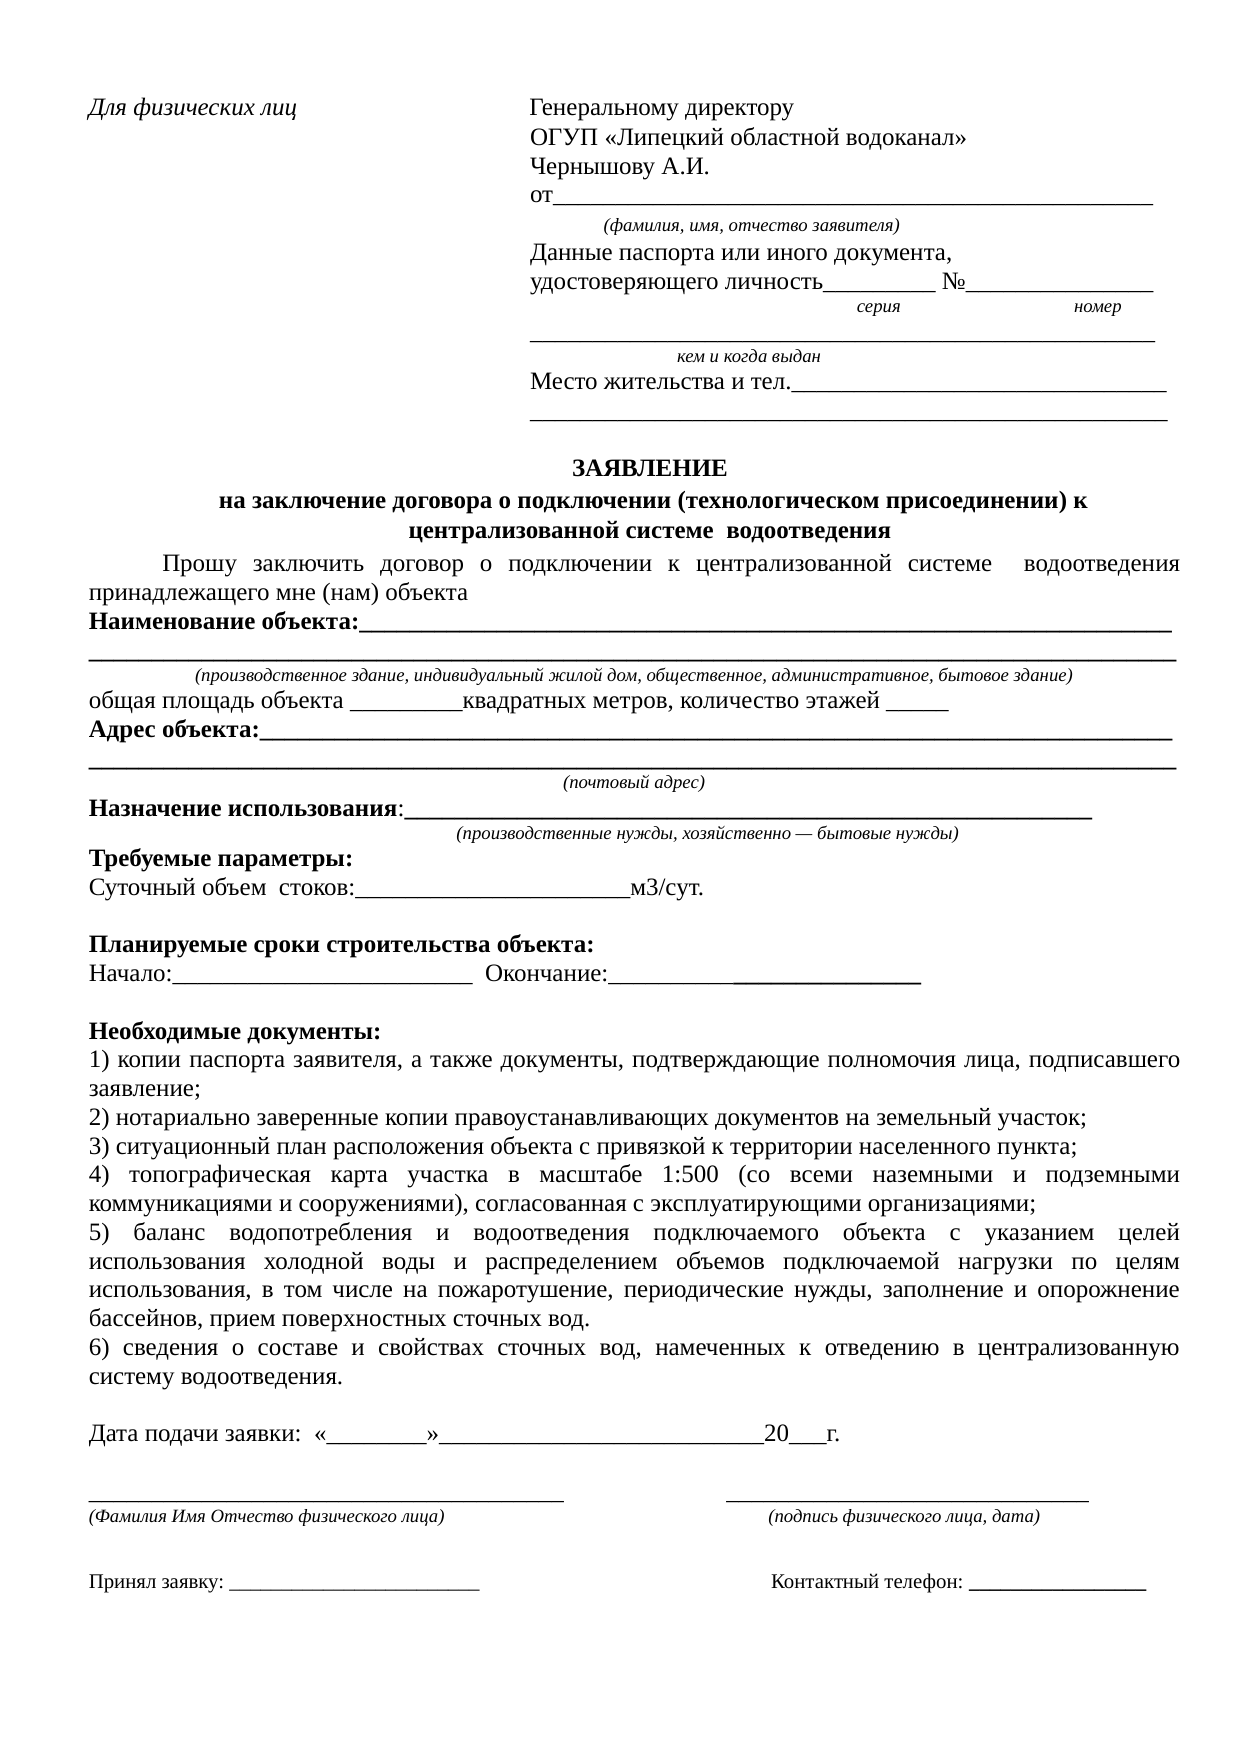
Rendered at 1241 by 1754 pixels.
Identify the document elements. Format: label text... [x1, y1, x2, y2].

text Начало:________________________ Окончание:_________________________ [88, 958, 1181, 987]
text 4) топографическая карта участка в масштабе 1:500 (со всеми наземными и подземными коммуникациями и сооружениями), согласованная с эксплуатирующими организациями; [88, 1159, 1181, 1217]
text Адрес объекта:_________________________________________________________________________ [88, 714, 1181, 743]
text Наименование объекта:_________________________________________________________________ [88, 606, 1181, 635]
text кем и когда выдан [88, 345, 1181, 366]
text Чернышову А.И. [88, 151, 1181, 179]
text Принял заявку: ________________________ Контактный телефон: _________________ [88, 1569, 1181, 1593]
text (фамилия, имя, отчество заявителя) [88, 208, 1181, 237]
text __________________________________________________ [88, 316, 1181, 345]
text серия номер [88, 294, 1181, 316]
text 6) сведения о составе и свойствах сточных вод, намеченных к отведению в централизованную систему водоотведения. [88, 1332, 1181, 1389]
text (почтовый адрес) [88, 771, 1181, 793]
text Дата подачи заявки: «________»__________________________20___г. [88, 1418, 1181, 1447]
text общая площадь объекта _________квадратных метров, количество этажей _____ [88, 685, 1181, 714]
text ______________________________________ _____________________________ (Фамилия Имя Отчество физического лица) (подпись физического лица, дата) [88, 1476, 1181, 1526]
text Назначение использования:_______________________________________________________ [88, 793, 1181, 822]
text 3) ситуационный план расположения объекта с привязкой к территории населенного пункта; [88, 1131, 1181, 1159]
text на заключение договора о подключении (технологическом присоединении) к централизованной системе водоотведения [162, 481, 1137, 544]
text 5) баланс водопотребления и водоотведения подключаемого объекта с указанием целей использования холодной воды и распределением объемов подключаемой нагрузки по целям использования, в том числе на пожаротушение, периодические нужды, заполнение и опорожнение бассейнов, прием поверхностных сточных вод. [88, 1217, 1181, 1332]
text Планируемые сроки строительства объекта: [88, 929, 1181, 958]
text (производственное здание, индивидуальный жилой дом, общественное, административное, бытовое здание) [88, 663, 1181, 685]
text _______________________________________________________________________________________ [88, 635, 1181, 663]
text ___________________________________________________ [88, 395, 1181, 424]
text от________________________________________________ [88, 179, 1181, 208]
text Необходимые документы: [88, 1016, 1181, 1044]
text 2) нотариально заверенные копии правоустанавливающих документов на земельный участок; [88, 1102, 1181, 1131]
text ЗАЯВЛЕНИЕ [162, 453, 1137, 481]
text Суточный объем стоков:______________________м3/сут. [88, 872, 1181, 901]
text Требуемые параметры: [88, 843, 1181, 872]
text _______________________________________________________________________________________ [88, 743, 1181, 771]
text Для физических лиц Генеральному директору [88, 88, 1181, 122]
text ОГУП «Липецкий областной водоканал» [88, 122, 1181, 151]
text 1) копии паспорта заявителя, а также документы, подтверждающие полномочия лица, подписавшего заявление; [88, 1044, 1181, 1102]
text Данные паспорта или иного документа, удостоверяющего личность_________ №_______________ [88, 237, 1181, 294]
text Прошу заключить договор о подключении к централизованной системе водоотведения принадлежащего мне (нам) объекта [88, 544, 1181, 606]
text Место жительства и тел.______________________________ [88, 366, 1181, 395]
text (производственные нужды, хозяйственно — бытовые нужды) [88, 822, 1181, 843]
